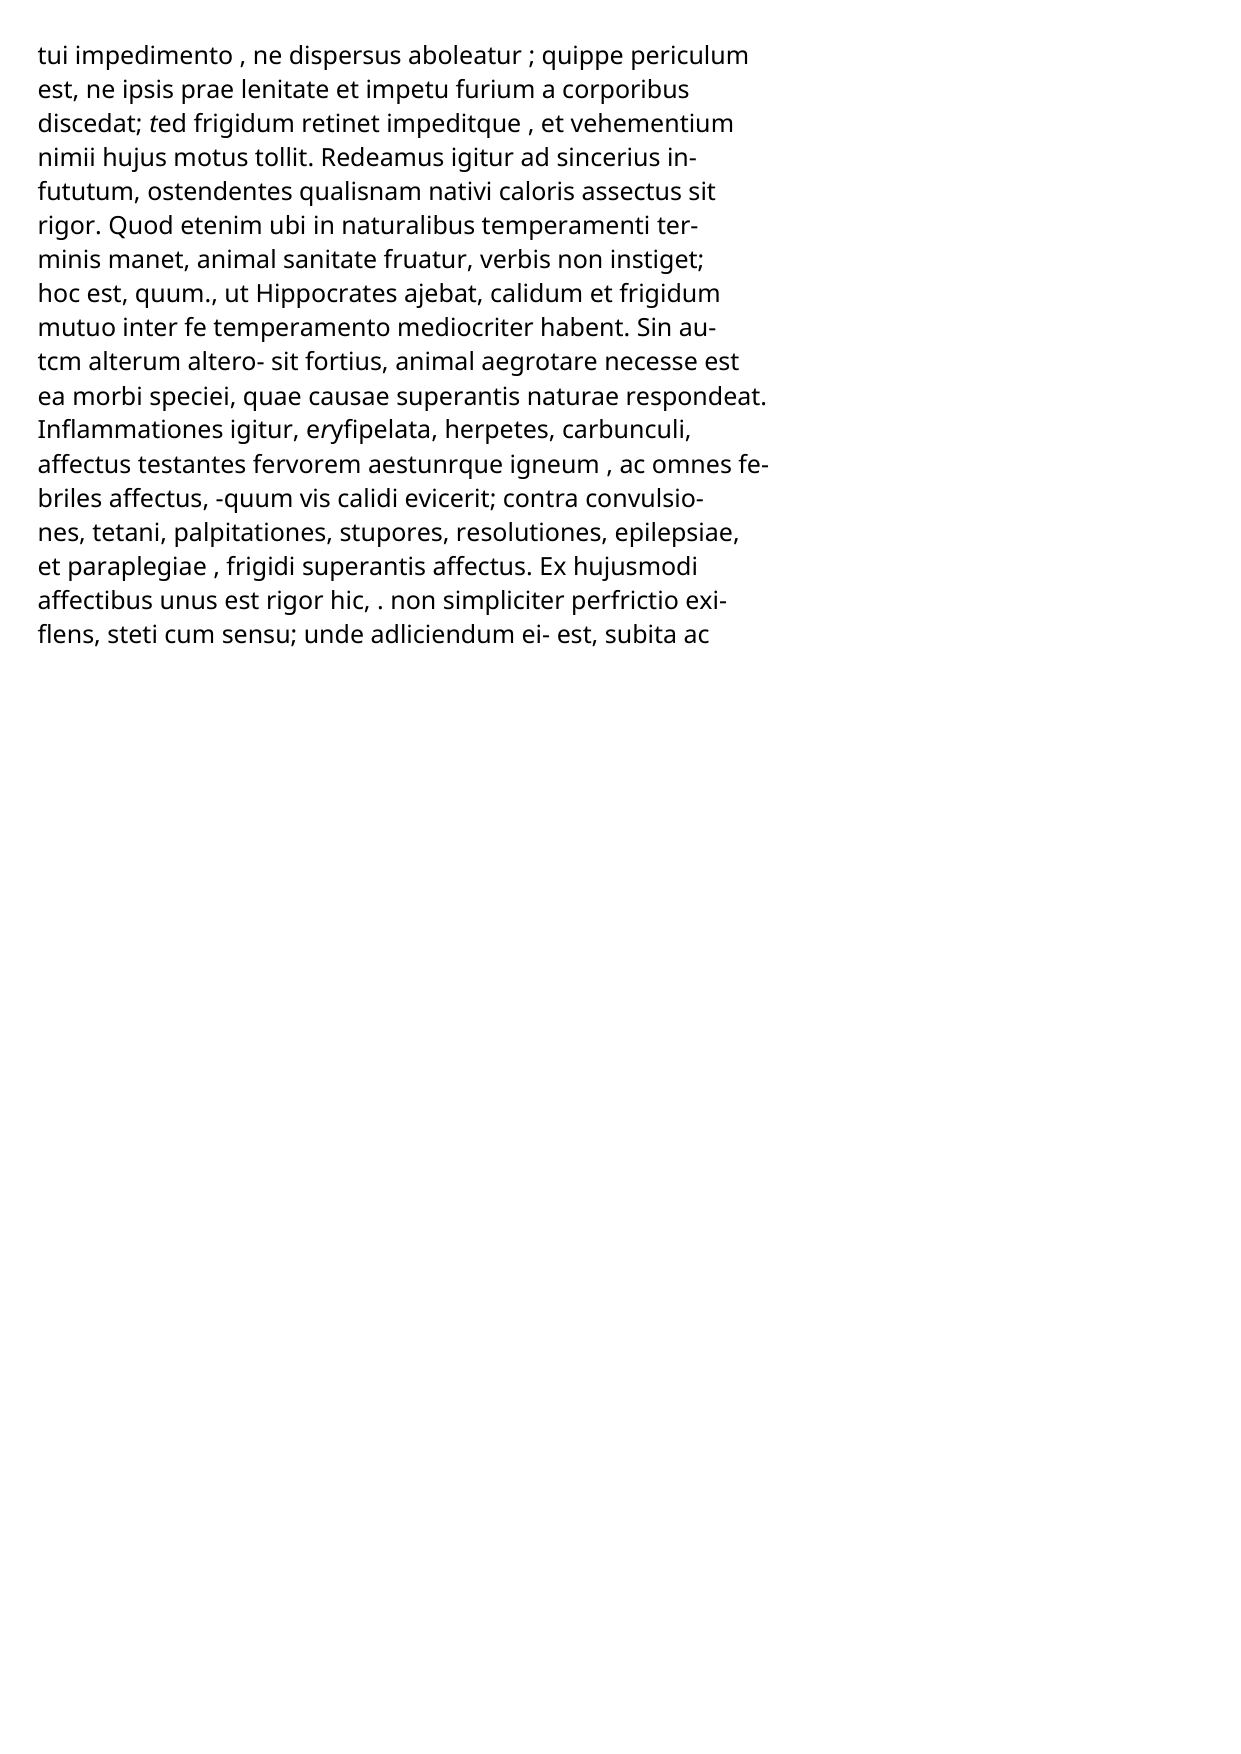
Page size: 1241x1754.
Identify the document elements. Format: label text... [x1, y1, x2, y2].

text tui impedimento , ne dispersus aboleatur ; quippe periculum est, ne ipsis prae lenitate et impetu furium a corporibus discedat; ted frigidum retinet impeditque , et vehementium nimii hujus motus tollit. Redeamus igitur ad sincerius in- fututum, ostendentes qualisnam nativi caloris assectus sit rigor. Quod etenim ubi in naturalibus temperamenti ter- minis manet, animal sanitate fruatur, verbis non instiget; hoc est, quum., ut Hippocrates ajebat, calidum et frigidum mutuo inter fe temperamento mediocriter habent. Sin au- tcm alterum altero- sit fortius, animal aegrotare necesse est ea morbi speciei, quae causae superantis naturae respondeat. Inflammationes igitur, eryfipelata, herpetes, carbunculi, affectus testantes fervorem aestunrque igneum , ac omnes fe- briles affectus, -quum vis calidi evicerit; contra convulsio- nes, tetani, palpitationes, stupores, resolutiones, epilepsiae, et paraplegiae , frigidi superantis affectus. Ex hujusmodi affectibus unus est rigor hic, . non simpliciter perfrictio exi- flens, steti cum sensu; unde adliciendum ei- est, subita ac [37, 37, 1203, 651]
